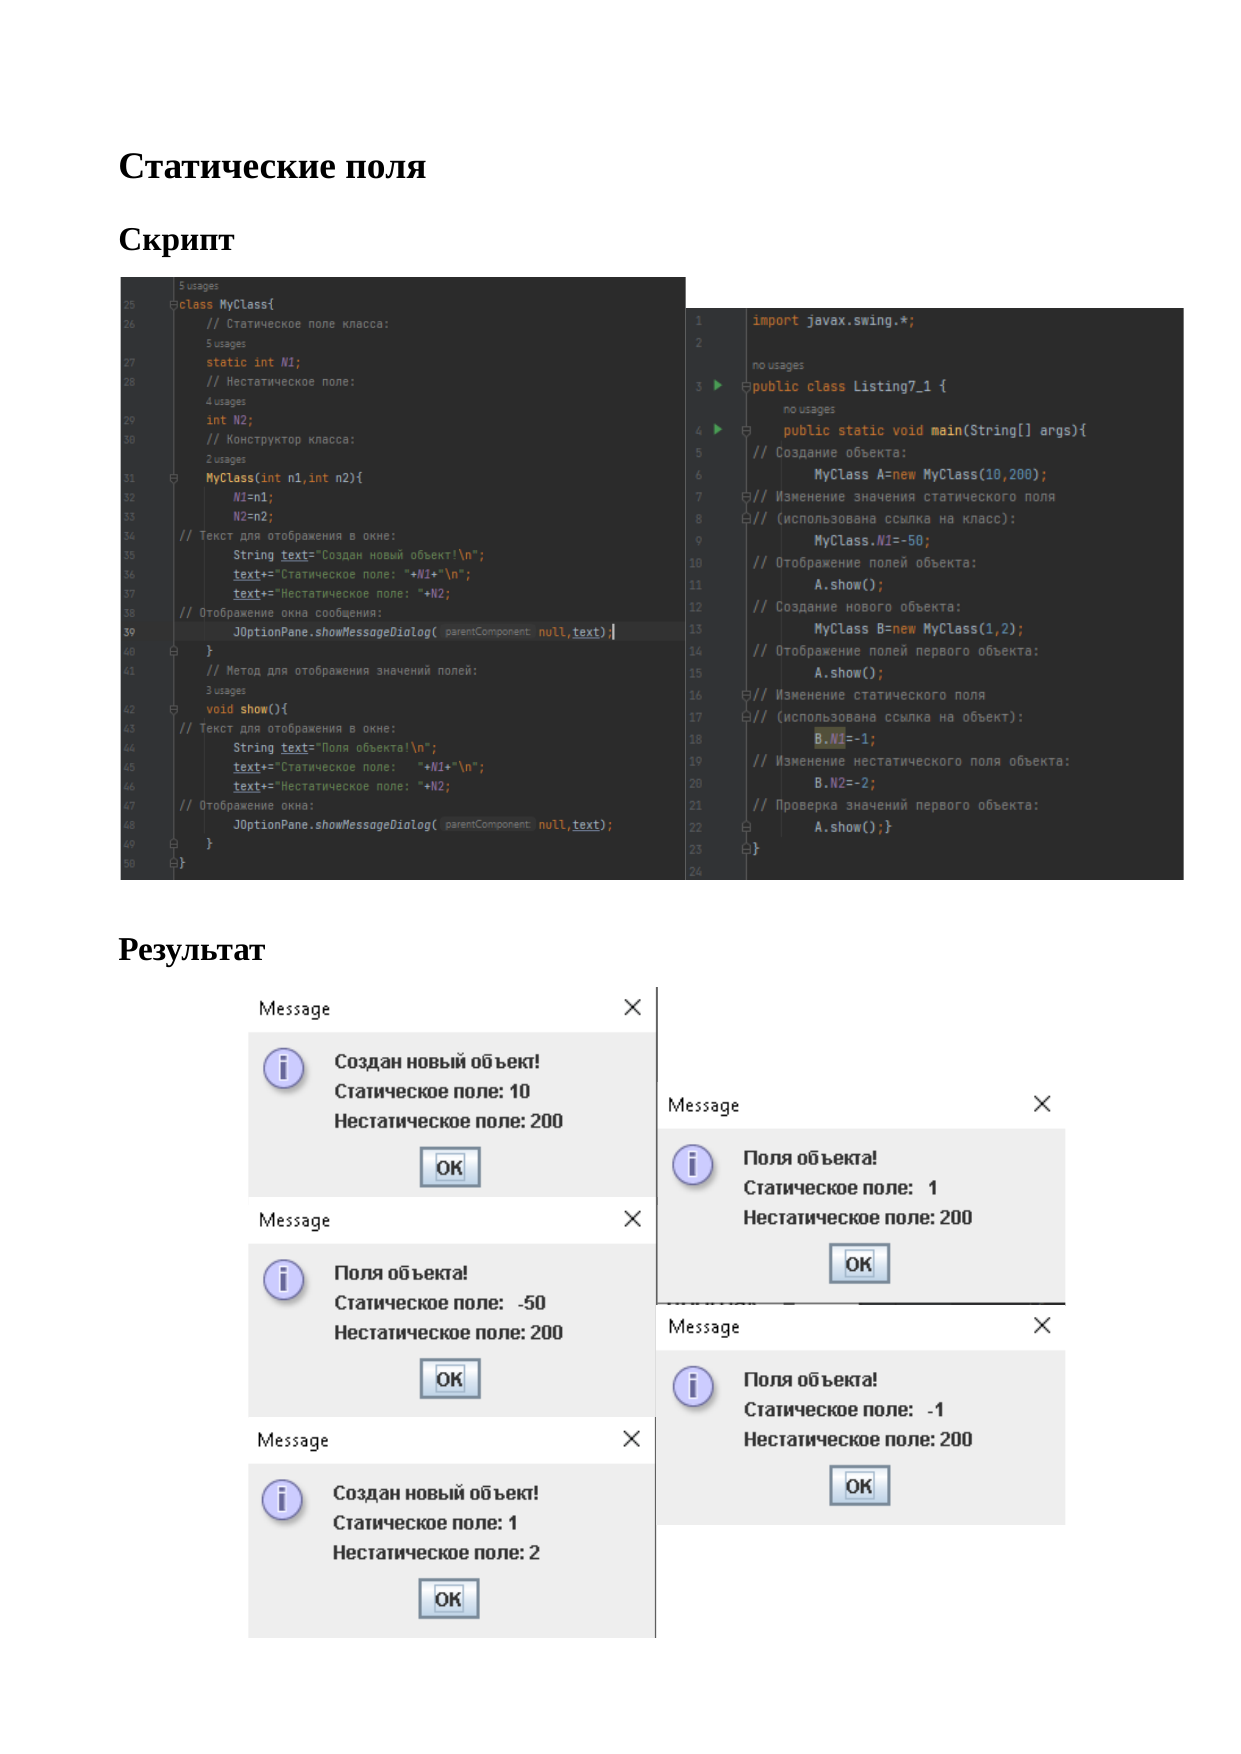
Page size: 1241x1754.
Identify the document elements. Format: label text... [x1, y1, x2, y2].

picture [120, 277, 1184, 880]
subtitle Статические поля [118, 143, 1122, 186]
subtitle Скрипт [118, 219, 1122, 258]
subtitle Результат [118, 929, 1122, 968]
picture [248, 987, 1066, 1638]
